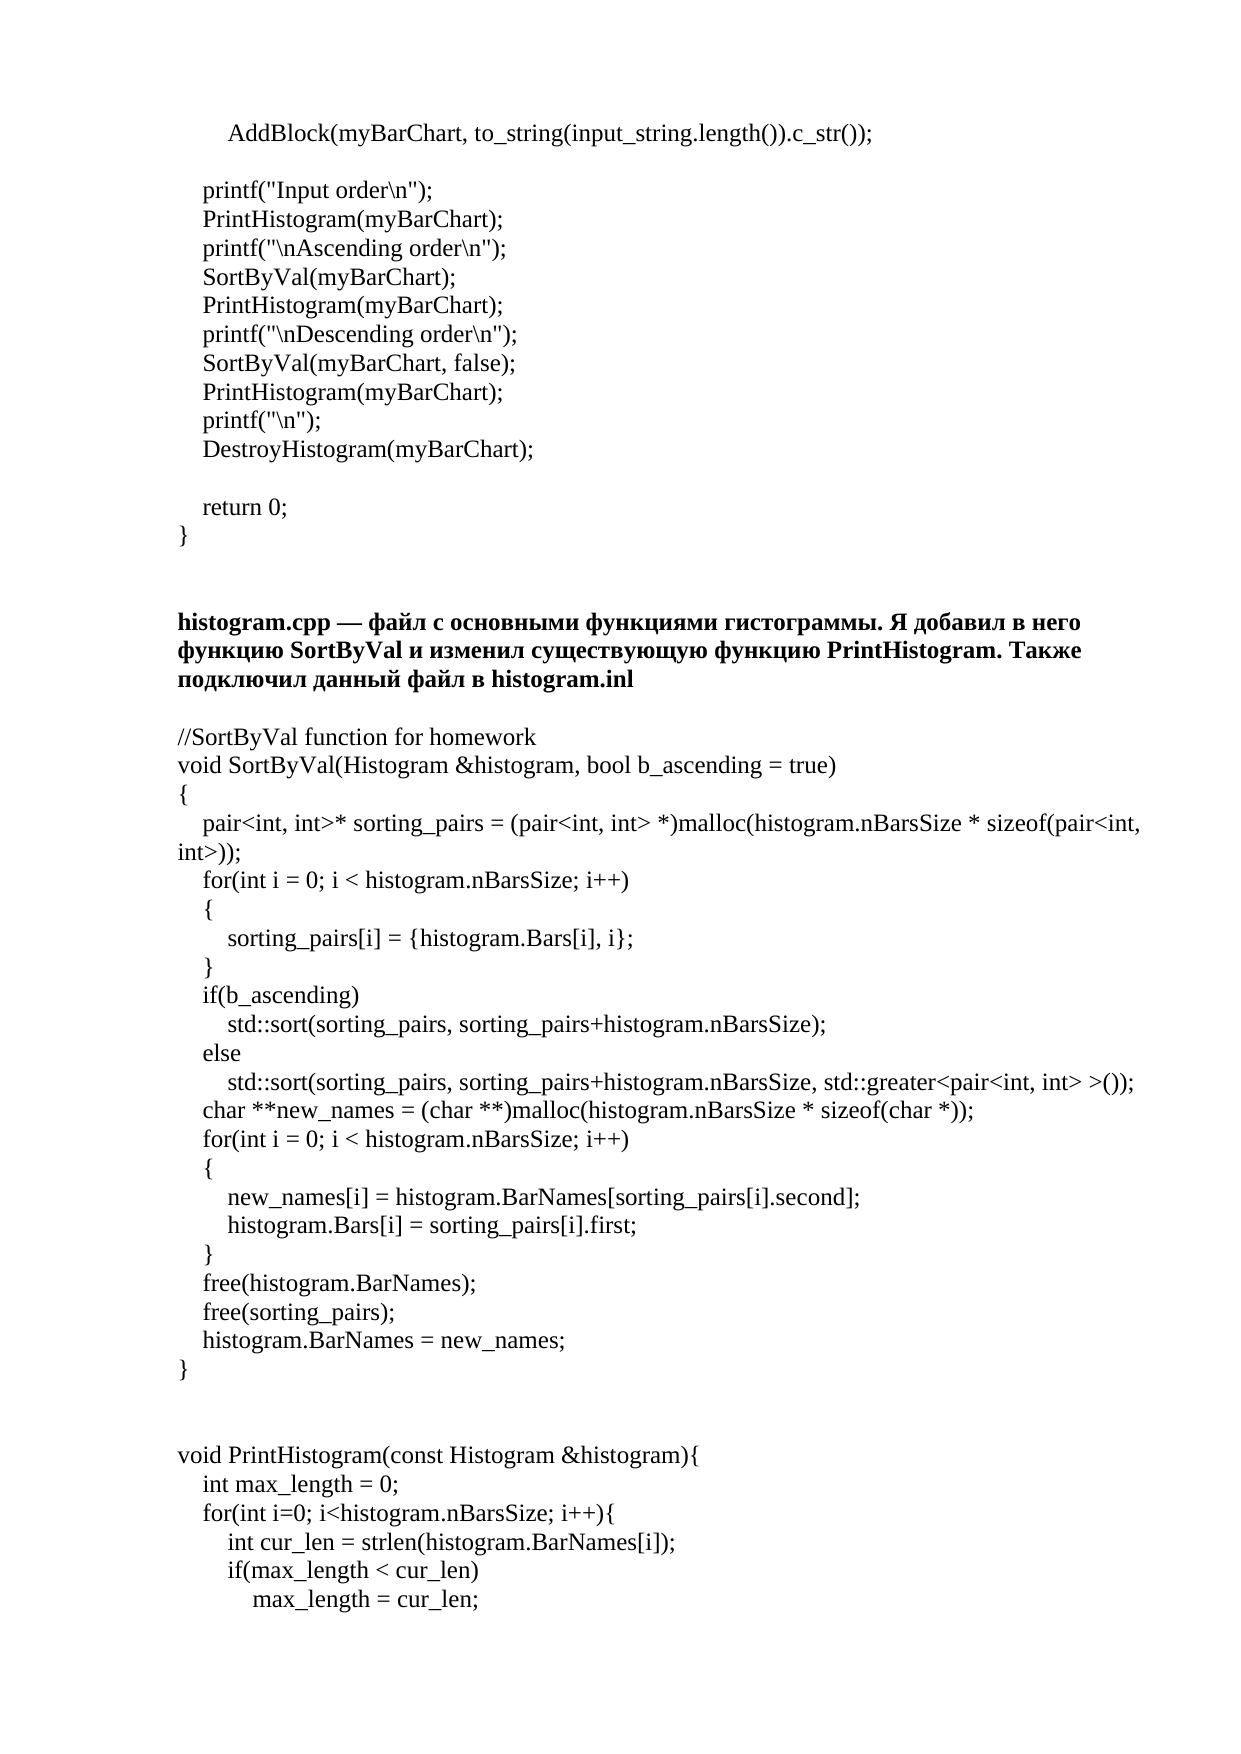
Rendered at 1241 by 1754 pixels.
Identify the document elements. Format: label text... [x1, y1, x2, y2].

text { [177, 1153, 1152, 1182]
text } [177, 1239, 1152, 1268]
text printf("\nDescending order\n"); [177, 319, 1152, 348]
text if(max_length < cur_len) [177, 1556, 1152, 1584]
text } [177, 952, 1152, 981]
text void SortByVal(Histogram &histogram, bool b_ascending = true) [177, 751, 1152, 779]
text } [177, 1354, 1152, 1383]
text histogram.cpp — файл с основными функциями гистограммы. Я добавил в него функцию SortByVal и изменил существующую функцию PrintHistogram. Также подключил данный файл в histogram.inl [177, 607, 1152, 693]
text int cur_len = strlen(histogram.BarNames[i]); [177, 1527, 1152, 1556]
text printf("\nAscending order\n"); [177, 233, 1152, 262]
text for(int i = 0; i < histogram.nBarsSize; i++) [177, 1124, 1152, 1153]
text std::sort(sorting_pairs, sorting_pairs+histogram.nBarsSize, std::greater<pair<int, int> >()); [177, 1067, 1152, 1096]
text char **new_names = (char **)malloc(histogram.nBarsSize * sizeof(char *)); [177, 1096, 1152, 1124]
text else [177, 1038, 1152, 1067]
text for(int i=0; i<histogram.nBarsSize; i++){ [177, 1498, 1152, 1527]
text void PrintHistogram(const Histogram &histogram){ [177, 1441, 1152, 1469]
text SortByVal(myBarChart, false); [177, 348, 1152, 377]
text max_length = cur_len; [177, 1584, 1152, 1613]
text SortByVal(myBarChart); [177, 262, 1152, 291]
text pair<int, int>* sorting_pairs = (pair<int, int> *)malloc(histogram.nBarsSize * sizeof(pair<int, int>)); [177, 808, 1152, 866]
text printf("\n"); [177, 406, 1152, 434]
text sorting_pairs[i] = {histogram.Bars[i], i}; [177, 923, 1152, 952]
text { [177, 894, 1152, 923]
text DestroyHistogram(myBarChart); [177, 434, 1152, 463]
text histogram.BarNames = new_names; [177, 1326, 1152, 1354]
text } [177, 521, 1152, 549]
text std::sort(sorting_pairs, sorting_pairs+histogram.nBarsSize); [177, 1009, 1152, 1038]
text for(int i = 0; i < histogram.nBarsSize; i++) [177, 866, 1152, 894]
text int max_length = 0; [177, 1469, 1152, 1498]
text new_names[i] = histogram.BarNames[sorting_pairs[i].second]; [177, 1182, 1152, 1211]
text free(sorting_pairs); [177, 1297, 1152, 1326]
text PrintHistogram(myBarChart); [177, 204, 1152, 233]
text free(histogram.BarNames); [177, 1268, 1152, 1297]
text if(b_ascending) [177, 981, 1152, 1009]
text histogram.Bars[i] = sorting_pairs[i].first; [177, 1211, 1152, 1239]
text PrintHistogram(myBarChart); [177, 291, 1152, 319]
text { [177, 779, 1152, 808]
text //SortByVal function for homework [177, 722, 1152, 751]
text AddBlock(myBarChart, to_string(input_string.length()).c_str()); [177, 118, 1152, 147]
text PrintHistogram(myBarChart); [177, 377, 1152, 406]
text return 0; [177, 492, 1152, 521]
text printf("Input order\n"); [177, 176, 1152, 204]
